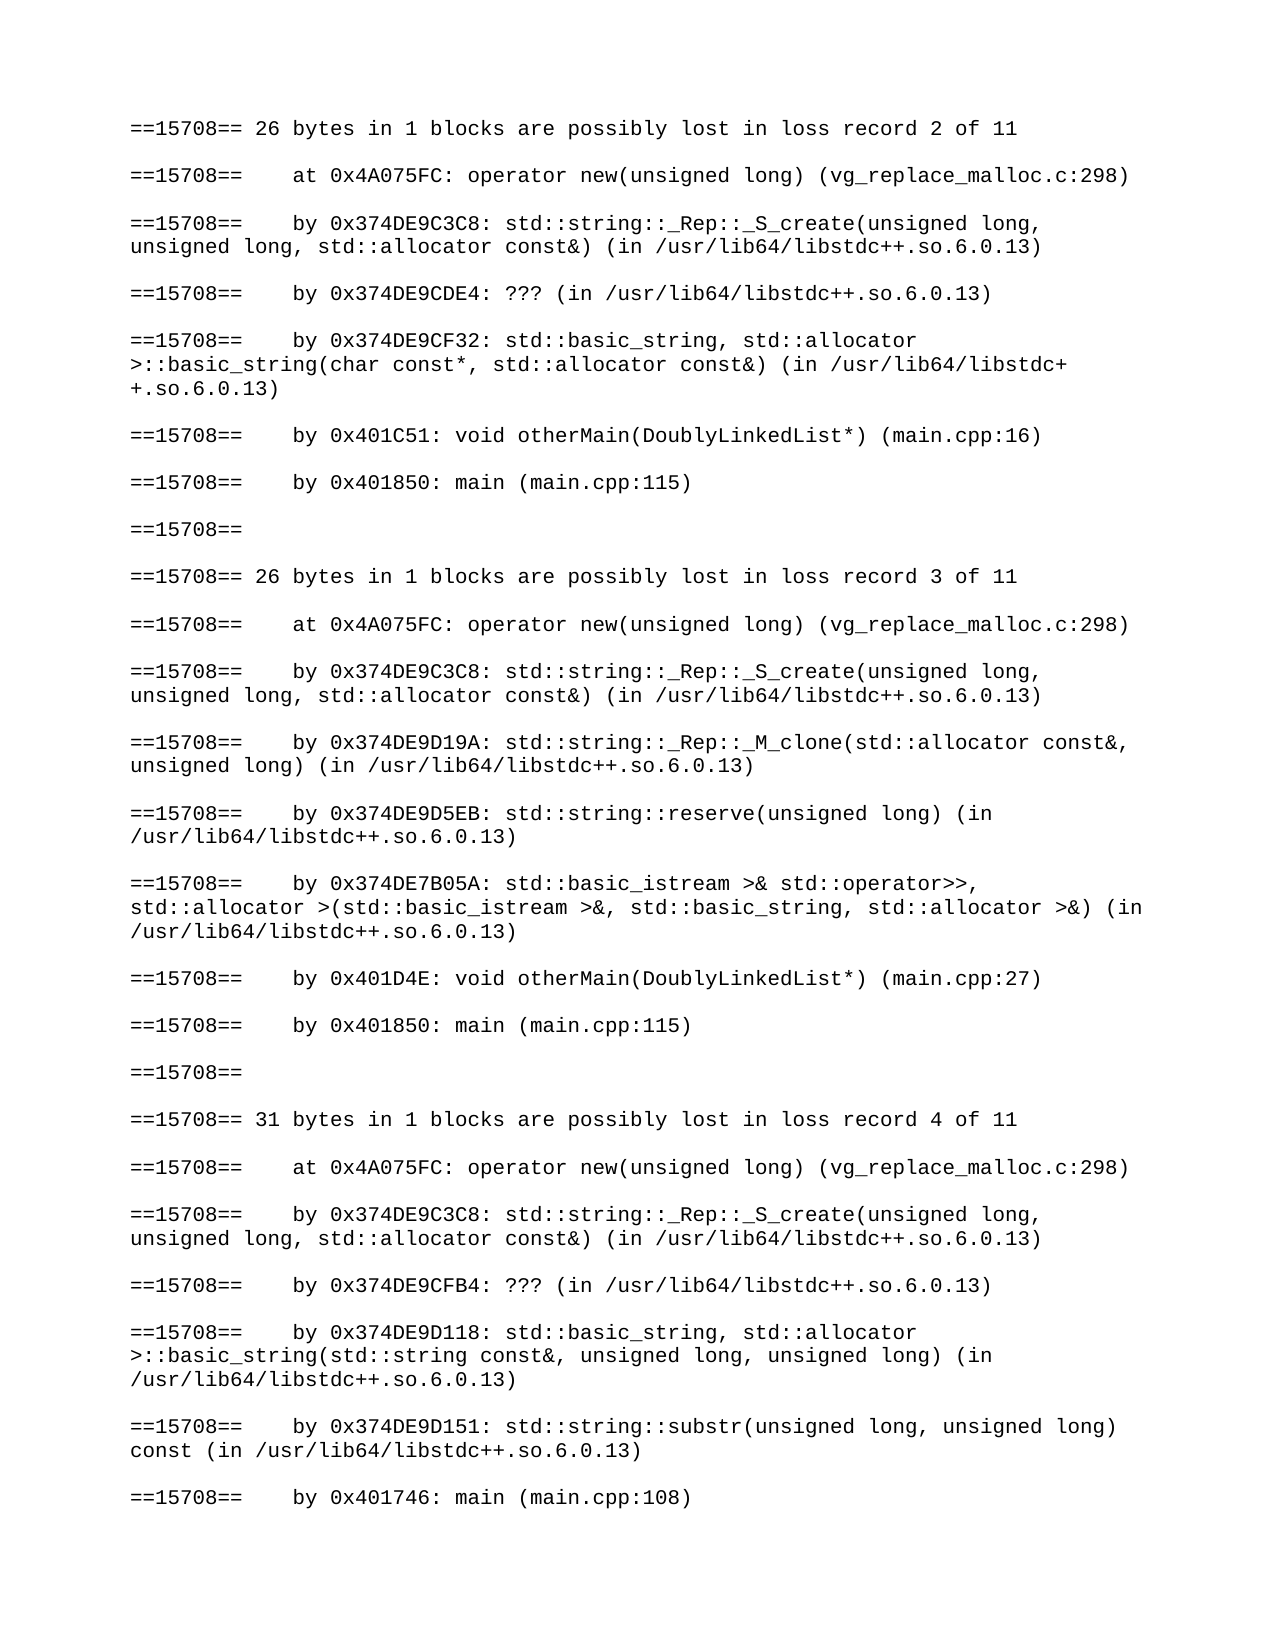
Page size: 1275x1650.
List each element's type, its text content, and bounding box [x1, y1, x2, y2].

text ==15708== by 0x374DE9C3C8: std::string::_Rep::_S_create(unsigned long, unsigned long, std::allocator const&) (in /usr/lib64/libstdc++.so.6.0.13) [130, 661, 1145, 708]
text ==15708== at 0x4A075FC: operator new(unsigned long) (vg_replace_malloc.c:298) [130, 614, 1145, 637]
text ==15708== by 0x401850: main (main.cpp:115) [130, 1015, 1145, 1039]
text ==15708== by 0x401746: main (main.cpp:108) [130, 1487, 1145, 1511]
text ==15708== 26 bytes in 1 blocks are possibly lost in loss record 2 of 11 [130, 118, 1145, 142]
text ==15708== by 0x374DE7B05A: std::basic_istream >& std::operator>>, std::allocator >(std::basic_istream >&, std::basic_string, std::allocator >&) (in /usr/lib64/libstdc++.so.6.0.13) [130, 873, 1145, 944]
text ==15708== by 0x374DE9D151: std::string::substr(unsigned long, unsigned long) const (in /usr/lib64/libstdc++.so.6.0.13) [130, 1416, 1145, 1464]
text ==15708== by 0x374DE9D5EB: std::string::reserve(unsigned long) (in /usr/lib64/libstdc++.so.6.0.13) [130, 803, 1145, 850]
text ==15708== [130, 1062, 1145, 1086]
text ==15708== by 0x374DE9D118: std::basic_string, std::allocator >::basic_string(std::string const&, unsigned long, unsigned long) (in /usr/lib64/libstdc++.so.6.0.13) [130, 1322, 1145, 1393]
text ==15708== by 0x401C51: void otherMain(DoublyLinkedList*) (main.cpp:16) [130, 425, 1145, 449]
text ==15708== by 0x374DE9CDE4: ??? (in /usr/lib64/libstdc++.so.6.0.13) [130, 283, 1145, 307]
text ==15708== by 0x374DE9CFB4: ??? (in /usr/lib64/libstdc++.so.6.0.13) [130, 1275, 1145, 1298]
text ==15708== by 0x401D4E: void otherMain(DoublyLinkedList*) (main.cpp:27) [130, 968, 1145, 992]
text ==15708== at 0x4A075FC: operator new(unsigned long) (vg_replace_malloc.c:298) [130, 165, 1145, 189]
text ==15708== by 0x401850: main (main.cpp:115) [130, 472, 1145, 496]
text ==15708== by 0x374DE9CF32: std::basic_string, std::allocator >::basic_string(char const*, std::allocator const&) (in /usr/lib64/libstdc++.so.6.0.13) [130, 331, 1145, 401]
text ==15708== [130, 519, 1145, 543]
text ==15708== 31 bytes in 1 blocks are possibly lost in loss record 4 of 11 [130, 1109, 1145, 1133]
text ==15708== by 0x374DE9D19A: std::string::_Rep::_M_clone(std::allocator const&, unsigned long) (in /usr/lib64/libstdc++.so.6.0.13) [130, 732, 1145, 779]
text ==15708== at 0x4A075FC: operator new(unsigned long) (vg_replace_malloc.c:298) [130, 1157, 1145, 1180]
text ==15708== by 0x374DE9C3C8: std::string::_Rep::_S_create(unsigned long, unsigned long, std::allocator const&) (in /usr/lib64/libstdc++.so.6.0.13) [130, 1204, 1145, 1251]
text ==15708== by 0x374DE9C3C8: std::string::_Rep::_S_create(unsigned long, unsigned long, std::allocator const&) (in /usr/lib64/libstdc++.so.6.0.13) [130, 212, 1145, 260]
text ==15708== 26 bytes in 1 blocks are possibly lost in loss record 3 of 11 [130, 567, 1145, 590]
